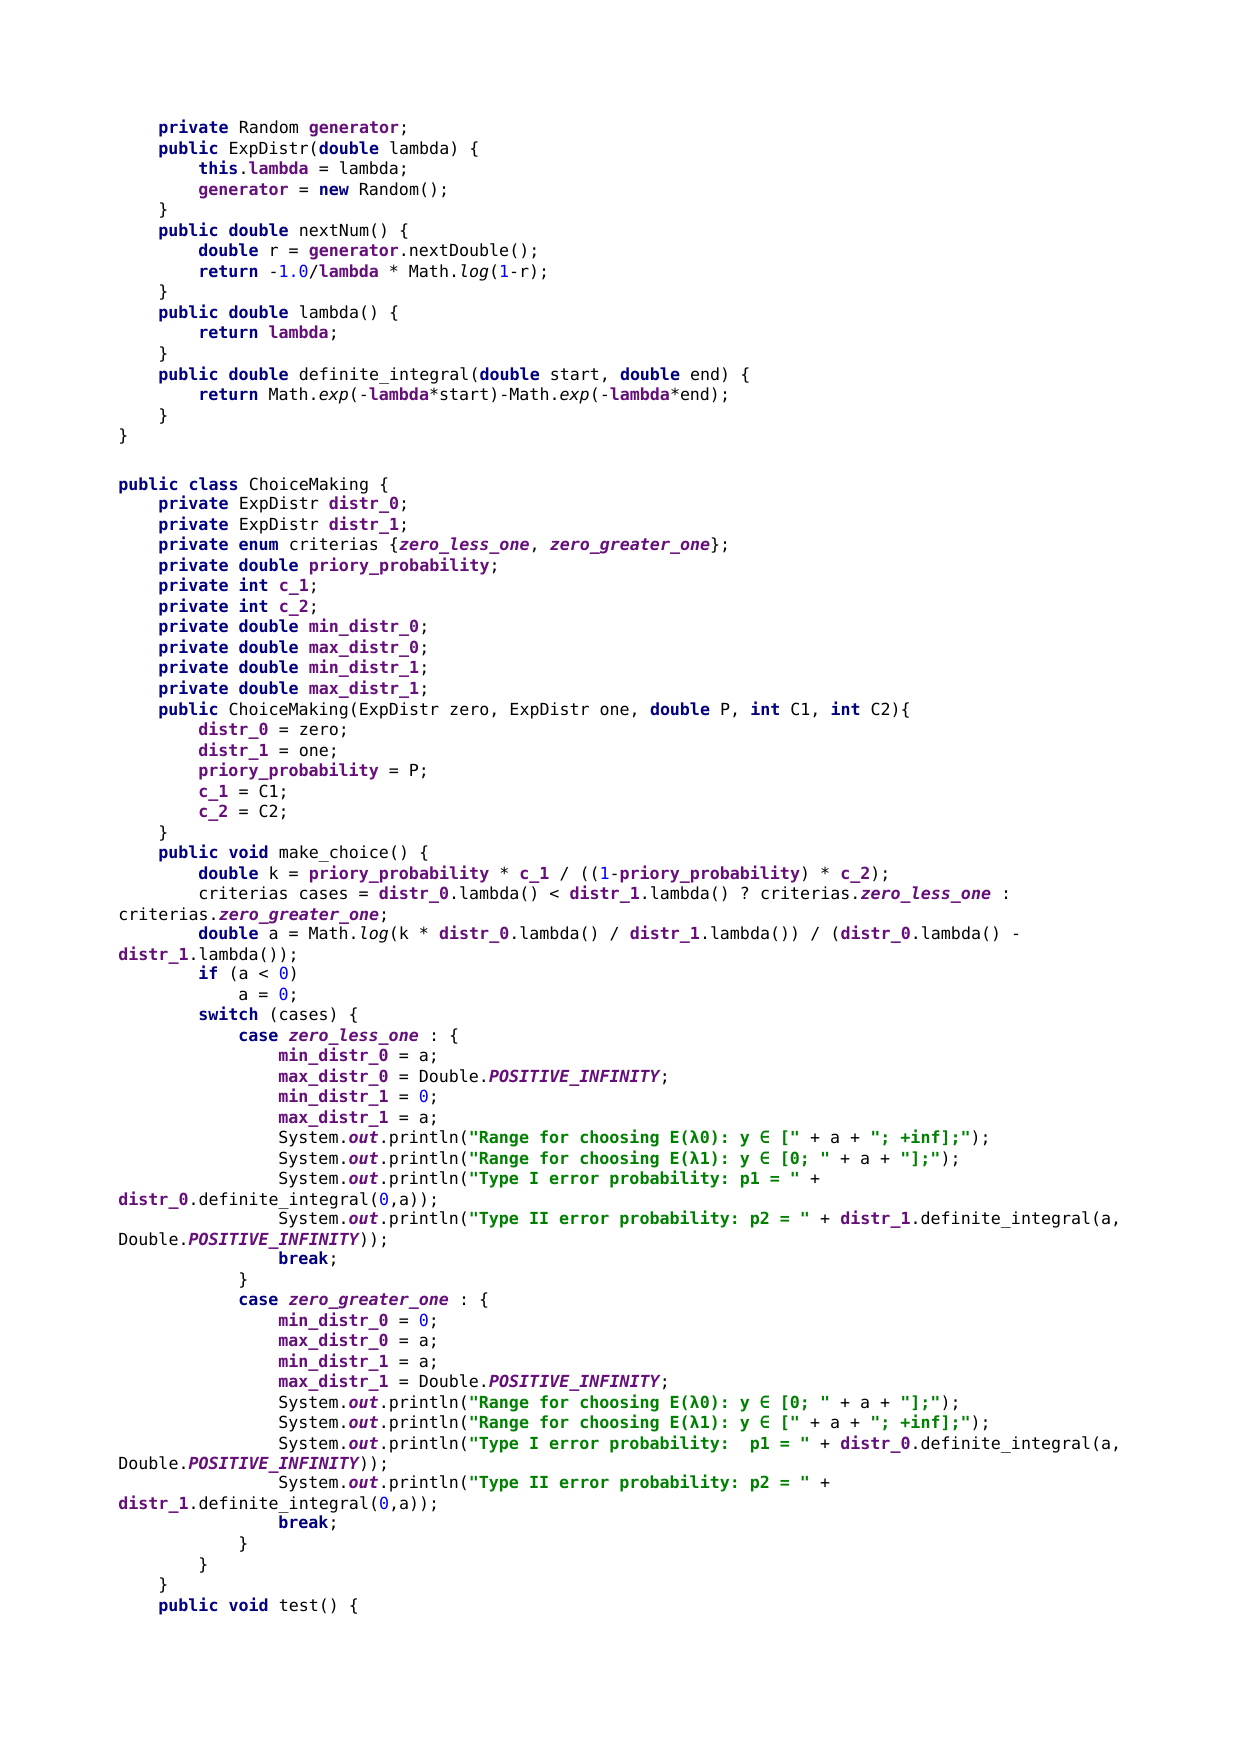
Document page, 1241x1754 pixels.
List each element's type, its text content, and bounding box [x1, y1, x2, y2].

text } [118, 822, 1122, 843]
text System.out.println("Range for choosing E(λ0): y ∈ [" + a + "; +inf];"); [118, 1128, 1122, 1148]
text } [118, 426, 1122, 445]
text } [118, 344, 1122, 364]
text criterias cases = distr_0.lambda() < distr_1.lambda() ? criterias.zero_less_one : criterias.zero_greater_one; [118, 884, 1122, 924]
text return -1.0/lambda * Math.log(1-r); [118, 262, 1122, 282]
text public void make_choice() { [118, 843, 1122, 863]
text private enum criterias {zero_less_one, zero_greater_one}; [118, 535, 1122, 556]
text min_distr_1 = 0; [118, 1087, 1122, 1107]
text System.out.println("Type II error probability: p2 = " + distr_1.definite_integral(0,a)); [118, 1473, 1122, 1513]
text } [118, 1575, 1122, 1595]
text private double min_distr_0; [118, 617, 1122, 638]
text a = 0; [118, 984, 1122, 1005]
text private int c_2; [118, 597, 1122, 617]
text priory_probability = P; [118, 761, 1122, 781]
text private double min_distr_1; [118, 658, 1122, 679]
text min_distr_1 = a; [118, 1351, 1122, 1372]
text return Math.exp(-lambda*start)-Math.exp(-lambda*end); [118, 385, 1122, 405]
text return lambda; [118, 323, 1122, 344]
text private int c_1; [118, 576, 1122, 597]
text public void test() { [118, 1595, 1122, 1616]
text private Random generator; [118, 118, 1122, 139]
text if (a < 0) [118, 964, 1122, 984]
text } [118, 1269, 1122, 1290]
text private ExpDistr distr_0; [118, 494, 1122, 515]
text System.out.println("Type I error probability: p1 = " + distr_0.definite_integral(a, Double.POSITIVE_INFINITY)); [118, 1433, 1122, 1473]
text max_distr_1 = a; [118, 1107, 1122, 1128]
text public ExpDistr(double lambda) { [118, 139, 1122, 159]
text private double max_distr_0; [118, 638, 1122, 658]
text switch (cases) { [118, 1005, 1122, 1025]
text public class ChoiceMaking { [118, 475, 1122, 494]
text System.out.println("Type I error probability: p1 = " + distr_0.definite_integral(0,a)); [118, 1169, 1122, 1209]
text public double definite_integral(double start, double end) { [118, 364, 1122, 385]
text distr_0 = zero; [118, 720, 1122, 740]
text System.out.println("Range for choosing E(λ1): y ∈ [0; " + a + "];"); [118, 1148, 1122, 1169]
text case zero_greater_one : { [118, 1290, 1122, 1310]
text max_distr_0 = a; [118, 1331, 1122, 1351]
text } [118, 282, 1122, 303]
text System.out.println("Range for choosing E(λ1): y ∈ [" + a + "; +inf];"); [118, 1413, 1122, 1433]
text double k = priory_probability * c_1 / ((1-priory_probability) * c_2); [118, 863, 1122, 884]
text max_distr_1 = Double.POSITIVE_INFINITY; [118, 1372, 1122, 1392]
text c_1 = C1; [118, 781, 1122, 802]
text case zero_less_one : { [118, 1025, 1122, 1046]
text distr_1 = one; [118, 740, 1122, 761]
text } [118, 200, 1122, 221]
text private ExpDistr distr_1; [118, 515, 1122, 535]
text } [118, 1554, 1122, 1575]
text private double priory_probability; [118, 556, 1122, 576]
text public double nextNum() { [118, 221, 1122, 241]
text max_distr_0 = Double.POSITIVE_INFINITY; [118, 1066, 1122, 1087]
text this.lambda = lambda; [118, 159, 1122, 180]
text private double max_distr_1; [118, 679, 1122, 699]
text public ChoiceMaking(ExpDistr zero, ExpDistr one, double P, int C1, int C2){ [118, 699, 1122, 720]
text break; [118, 1513, 1122, 1534]
text generator = new Random(); [118, 180, 1122, 200]
text break; [118, 1249, 1122, 1269]
text double a = Math.log(k * distr_0.lambda() / distr_1.lambda()) / (distr_0.lambda() - distr_1.lambda()); [118, 924, 1122, 964]
text } [118, 405, 1122, 426]
text public double lambda() { [118, 303, 1122, 323]
text min_distr_0 = 0; [118, 1310, 1122, 1331]
text double r = generator.nextDouble(); [118, 241, 1122, 262]
text min_distr_0 = a; [118, 1046, 1122, 1066]
text } [118, 1534, 1122, 1554]
text c_2 = C2; [118, 802, 1122, 822]
text System.out.println("Type II error probability: p2 = " + distr_1.definite_integral(a, Double.POSITIVE_INFINITY)); [118, 1209, 1122, 1249]
text System.out.println("Range for choosing E(λ0): y ∈ [0; " + a + "];"); [118, 1392, 1122, 1413]
